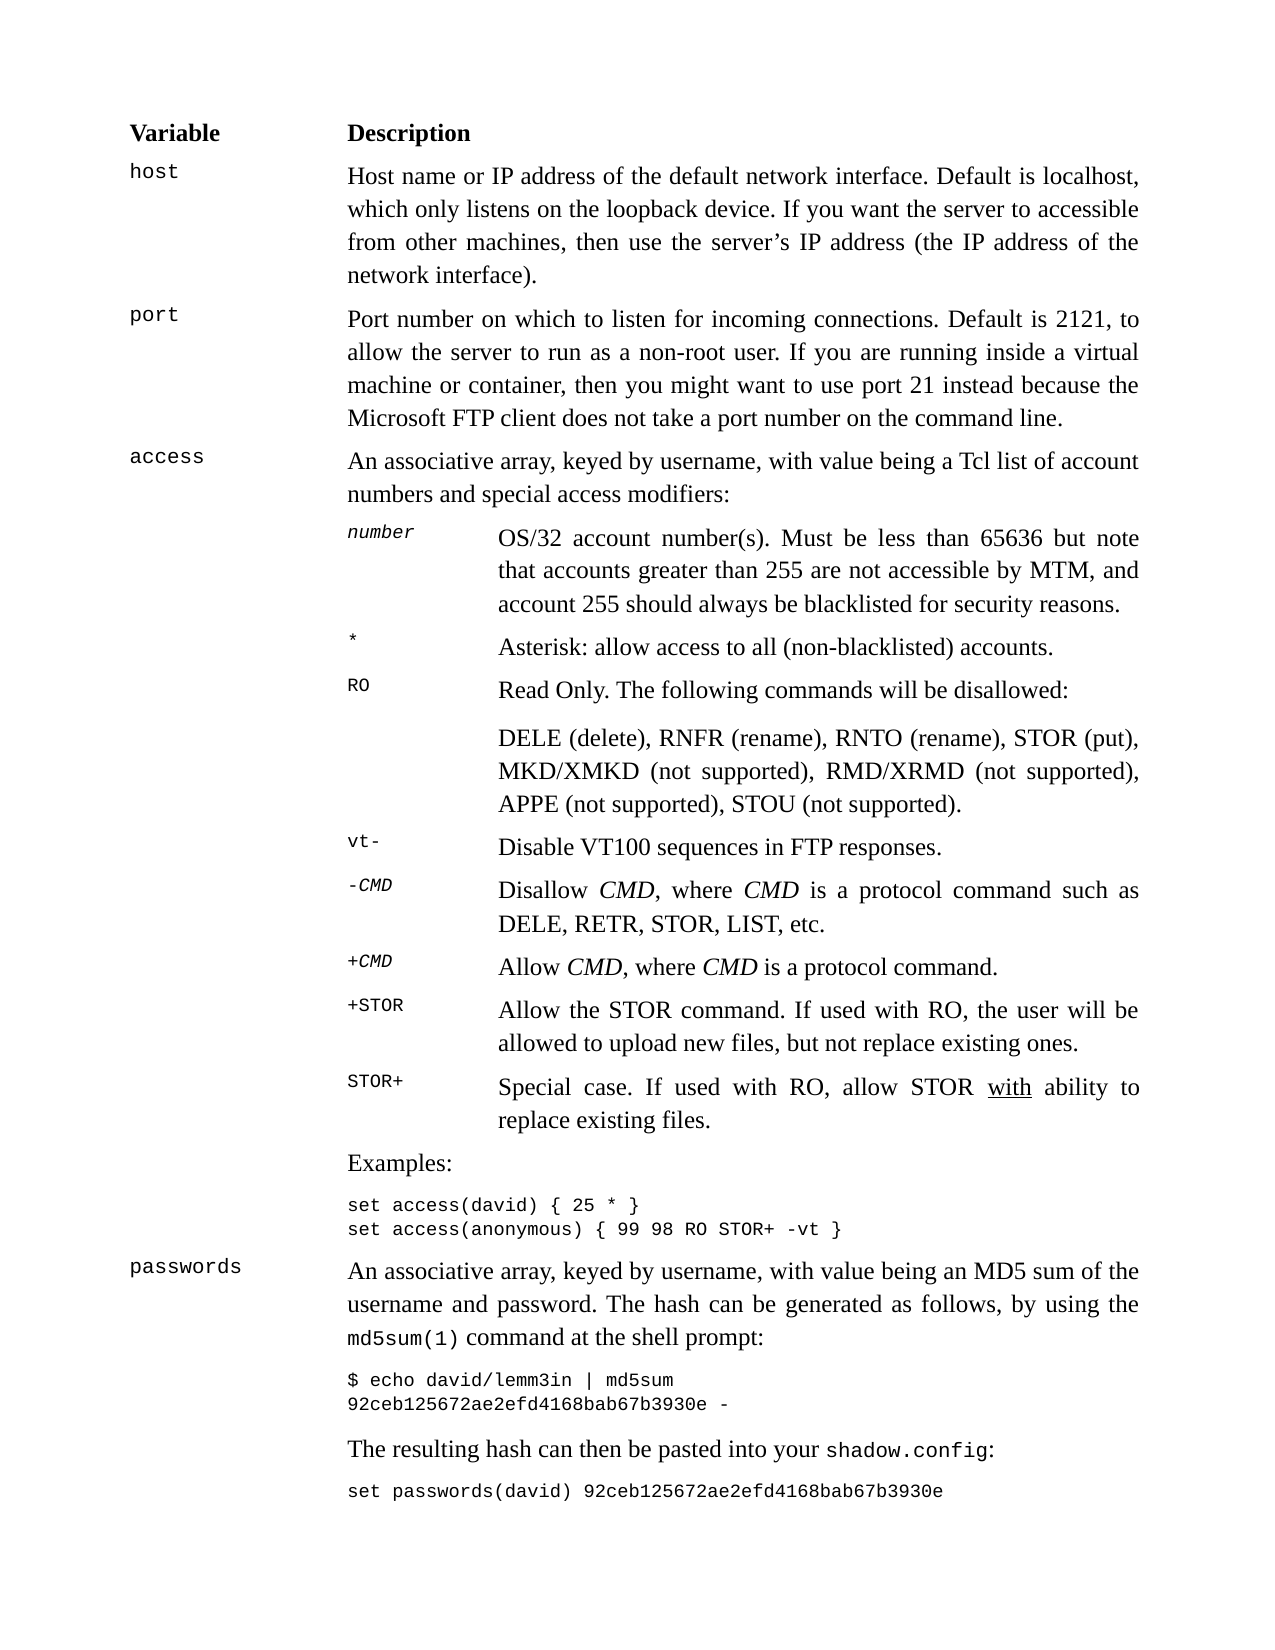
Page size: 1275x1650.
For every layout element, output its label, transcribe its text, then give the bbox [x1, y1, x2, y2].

table_cell STOR+ [336, 1072, 487, 1148]
table_cell [118, 876, 336, 952]
table_cell number [336, 523, 487, 632]
table_cell [118, 952, 336, 995]
table_cell * [336, 632, 487, 675]
table_cell [118, 632, 336, 675]
table_cell Port number on which to listen for incoming connections. Default is 2121, to allow the server to run as a non-root user. If you are running inside a virtual machine or container, then you might want to use port 21 instead because the Microsoft FTP client does not take a port number on the command line. [336, 304, 1151, 446]
table_cell [118, 995, 336, 1072]
table_cell -CMD [336, 876, 487, 952]
table_cell access [118, 446, 336, 523]
table_header Variable [118, 118, 336, 161]
table_cell Read Only. The following commands will be disallowed: DELE (delete), RNFR (rename), RNTO (rename), STOR (put), MKD/XMKD (not supported), RMD/XRMD (not supported), APPE (not supported), STOU (not supported). [487, 675, 1151, 832]
table_cell +STOR [336, 995, 487, 1072]
table_cell +CMD [336, 952, 487, 995]
table_cell Special case. If used with RO, allow STOR with ability to replace existing files. [487, 1072, 1151, 1148]
table_cell Allow the STOR command. If used with RO, the user will be allowed to upload new files, but not replace existing ones. [487, 995, 1151, 1072]
table_header Description [336, 118, 1151, 161]
table_cell [118, 523, 336, 632]
table_cell RO [336, 675, 487, 832]
table_cell An associative array, keyed by username, with value being an MD5 sum of the username and password. The hash can be generated as follows, by using the md5sum(1) command at the shell prompt: $ echo david/lemm3in | md5sum 92ceb125672ae2efd4168bab67b3930e - The resulting hash can then be pasted into your shadow.config: set passwords(david) 92ceb125672ae2efd4168bab67b3930e [336, 1256, 1151, 1518]
table_cell passwords [118, 1256, 336, 1518]
table_cell [118, 675, 336, 832]
table_cell vt- [336, 832, 487, 876]
table_cell [118, 1072, 336, 1148]
table_cell Disallow CMD, where CMD is a protocol command such as DELE, RETR, STOR, LIST, etc. [487, 876, 1151, 952]
table_cell Disable VT100 sequences in FTP responses. [487, 832, 1151, 876]
table_cell [118, 832, 336, 876]
table_cell Allow CMD, where CMD is a protocol command. [487, 952, 1151, 995]
table_cell port [118, 304, 336, 446]
table_cell host [118, 161, 336, 304]
table_cell Examples: set access(david) { 25 * } set access(anonymous) { 99 98 RO STOR+ -vt } [336, 1148, 1151, 1256]
table_cell Host name or IP address of the default network interface. Default is localhost, which only listens on the loopback device. If you want the server to accessible from other machines, then use the server’s IP address (the IP address of the network interface). [336, 161, 1151, 304]
table_cell OS/32 account number(s). Must be less than 65636 but note that accounts greater than 255 are not accessible by MTM, and account 255 should always be blacklisted for security reasons. [487, 523, 1151, 632]
table_cell [118, 1148, 336, 1256]
table_cell Asterisk: allow access to all (non-blacklisted) accounts. [487, 632, 1151, 675]
table_cell An associative array, keyed by username, with value being a Tcl list of account numbers and special access modifiers: [336, 446, 1151, 523]
